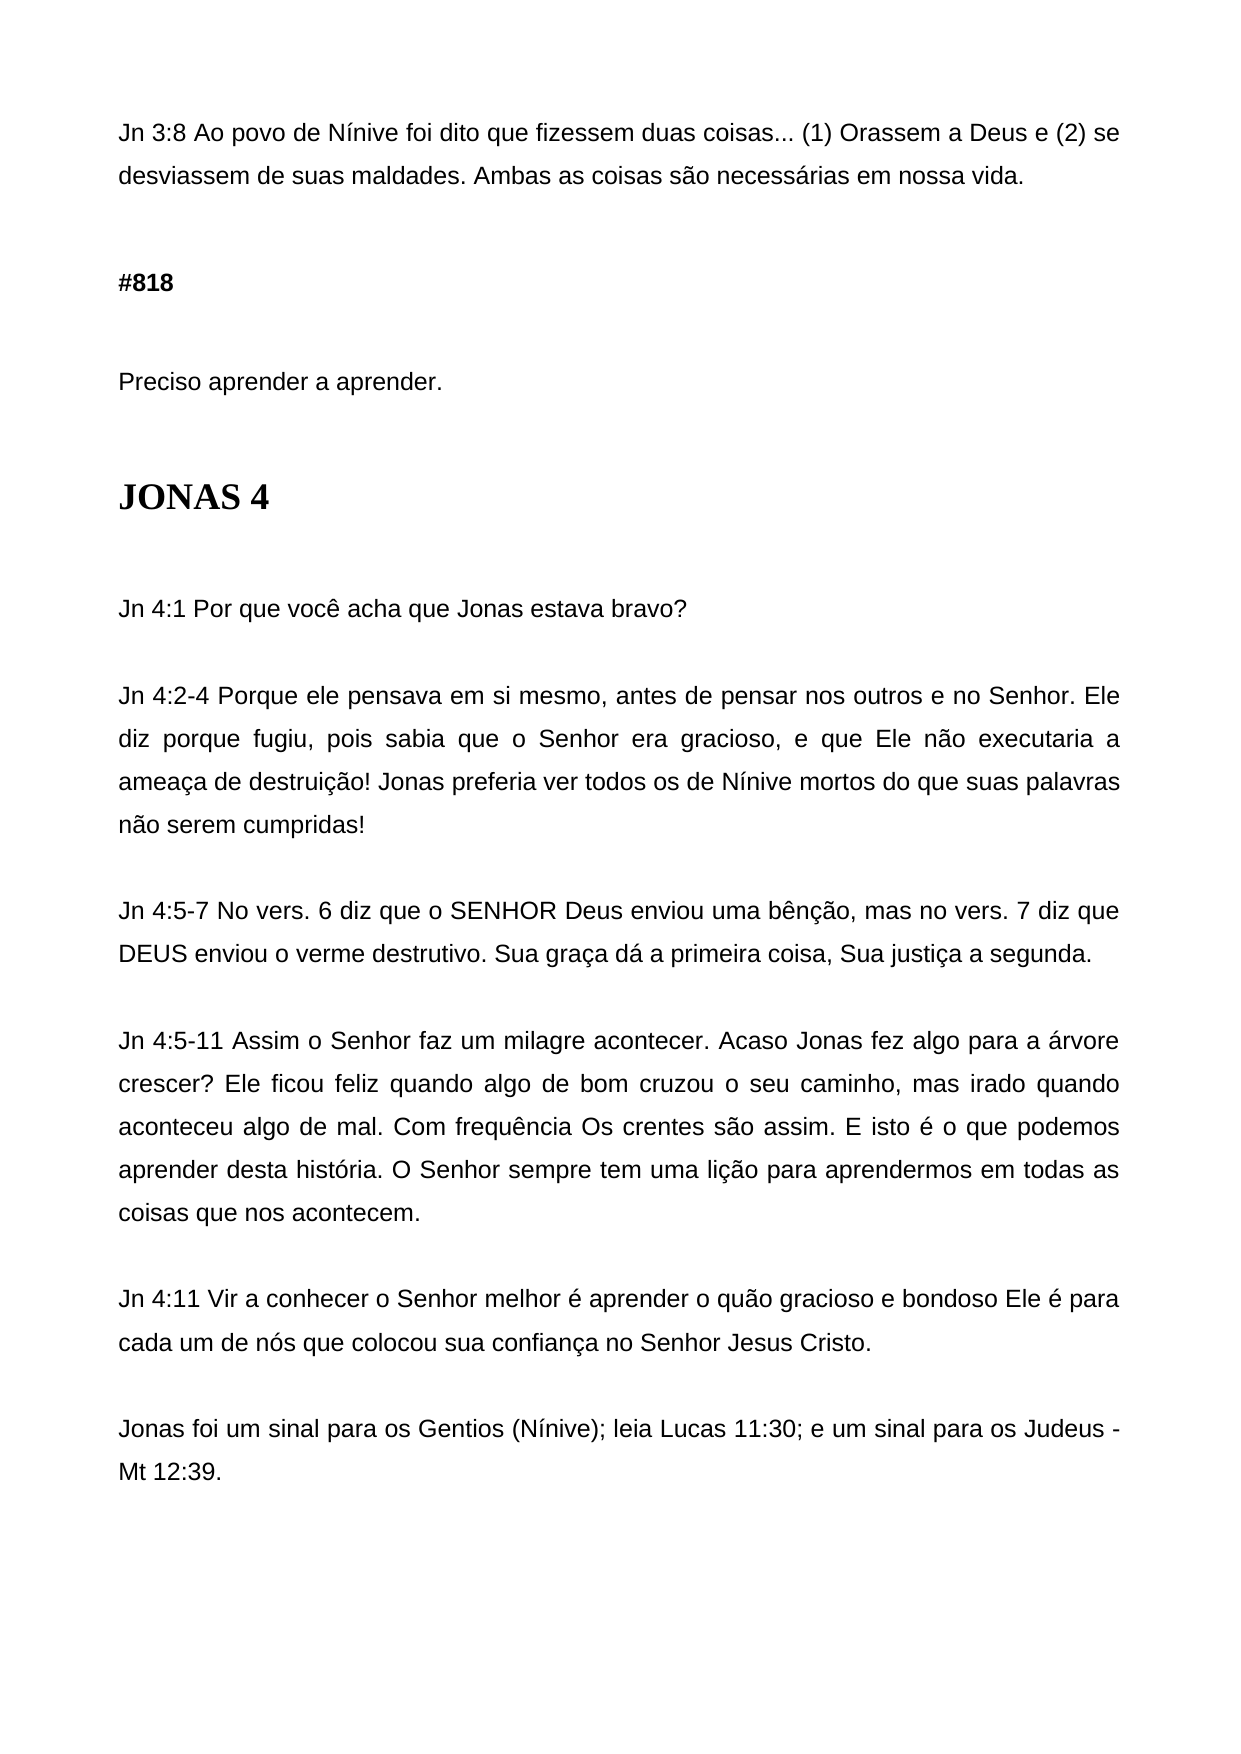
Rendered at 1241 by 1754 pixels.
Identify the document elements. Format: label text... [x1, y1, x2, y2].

text Jonas foi um sinal para os Gentios (Nínive); leia Lucas 11:30; e um sinal para os Judeus - Mt 12:39. [118, 1414, 1122, 1486]
subtitle JONAS 4 [118, 474, 1122, 517]
subtitle #818 [118, 268, 1122, 297]
text Jn 4:5-11 Assim o Senhor faz um milagre acontecer. Acaso Jonas fez algo para a árvore crescer? Ele ficou feliz quando algo de bom cruzou o seu caminho, mas irado quando aconteceu algo de mal. Com frequência Os crentes são assim. E isto é o que podemos aprender desta história. O Senhor sempre tem uma lição para aprendermos em todas as coisas que nos acontecem. [118, 1026, 1122, 1227]
text Jn 4:2-4 Porque ele pensava em si mesmo, antes de pensar nos outros e no Senhor. Ele diz porque fugiu, pois sabia que o Senhor era gracioso, e que Ele não executaria a ameaça de destruição! Jonas preferia ver todos os de Nínive mortos do que suas palavras não serem cumpridas! [118, 681, 1122, 839]
text Jn 4:1 Por que você acha que Jonas estava bravo? [118, 594, 1122, 623]
text Jn 3:8 Ao povo de Nínive foi dito que fizessem duas coisas... (1) Orassem a Deus e (2) se desviassem de suas maldades. Ambas as coisas são necessárias em nossa vida. [118, 118, 1122, 190]
text Jn 4:11 Vir a conhecer o Senhor melhor é aprender o quão gracioso e bondoso Ele é para cada um de nós que colocou sua confiança no Senhor Jesus Cristo. [118, 1284, 1122, 1356]
text Preciso aprender a aprender. [118, 367, 1122, 396]
text Jn 4:5-7 No vers. 6 diz que o SENHOR Deus enviou uma bênção, mas no vers. 7 diz que DEUS enviou o verme destrutivo. Sua graça dá a primeira coisa, Sua justiça a segunda. [118, 896, 1122, 968]
